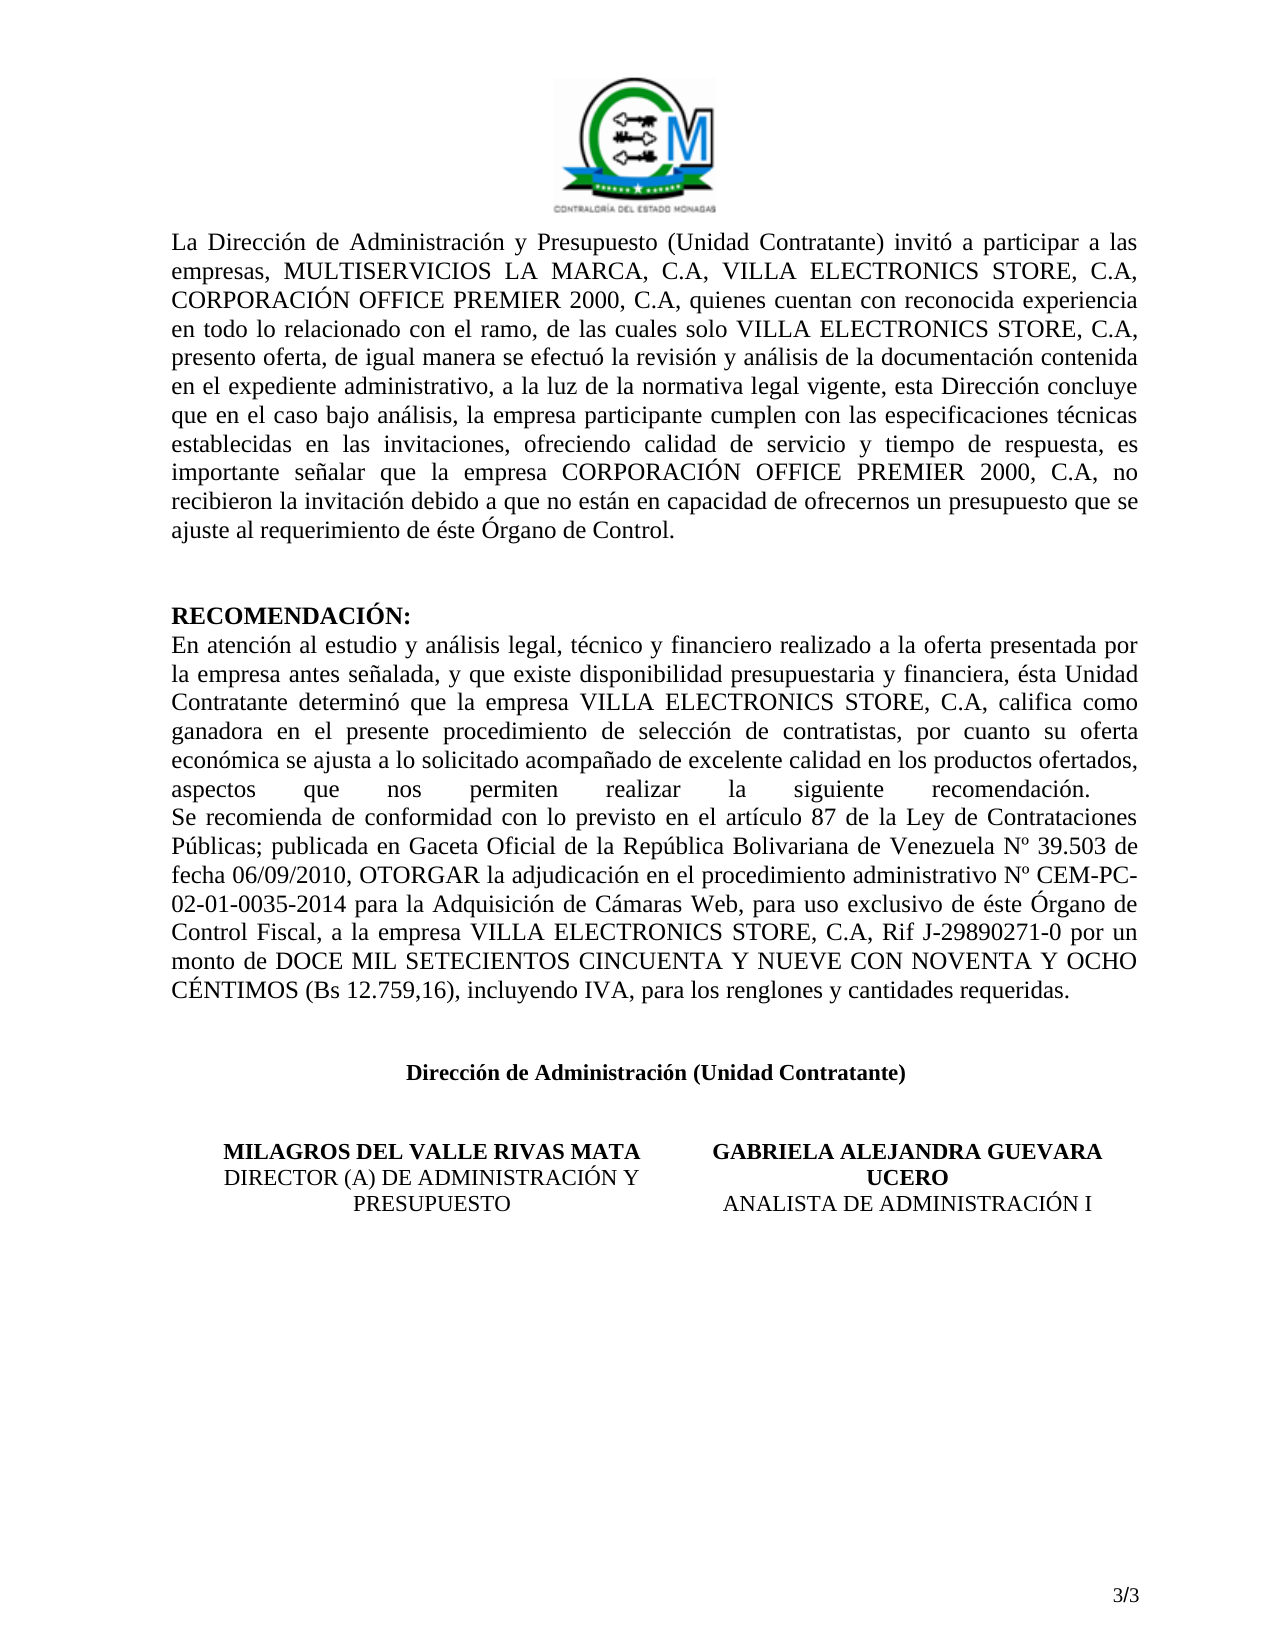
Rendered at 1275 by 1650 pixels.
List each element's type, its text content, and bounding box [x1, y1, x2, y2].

text RECOMENDACIÓN: [171, 601, 1139, 630]
text En atención al estudio y análisis legal, técnico y financiero realizado a la oferta presentada por la empresa antes señalada, y que existe disponibilidad presupuestaria y financiera, ésta Unidad Contratante determinó que la empresa VILLA ELECTRONICS STORE, C.A, califica como ganadora en el presente procedimiento de selección de contratistas, por cuanto su oferta económica se ajusta a lo solicitado acompañado de excelente calidad en los productos ofertados, aspectos que nos permiten realizar la siguiente recomendación. Se recomienda de conformidad con lo previsto en el artículo 87 de la Ley de Contrataciones Públicas; publicada en Gaceta Oficial de la República Bolivariana de Venezuela Nº 39.503 de fecha 06/09/2010, OTORGAR la adjudicación en el procedimiento administrativo Nº CEM-PC-02-01-0035-2014 para la Adquisición de Cámaras Web, para uso exclusivo de éste Órgano de Control Fiscal, a la empresa VILLA ELECTRONICS STORE, C.A, Rif J-29890271-0 por un monto de DOCE MIL SETECIENTOS CINCUENTA Y NUEVE CON NOVENTA Y OCHO CÉNTIMOS (Bs 12.759,16), incluyendo IVA, para los renglones y cantidades requeridas. [171, 630, 1139, 1004]
table_cell MILAGROS DEL VALLE RIVAS MATA DIRECTOR (A) DE ADMINISTRACIÓN Y PRESUPUESTO [180, 1085, 683, 1243]
table_cell GABRIELA ALEJANDRA GUEVARA UCERO ANALISTA DE ADMINISTRACIÓN I [684, 1085, 1132, 1243]
table_header Dirección de Administración (Unidad Contratante) [180, 1059, 1132, 1085]
picture [551, 75, 719, 216]
text La Dirección de Administración y Presupuesto (Unidad Contratante) invitó a participar a las empresas, MULTISERVICIOS LA MARCA, C.A, VILLA ELECTRONICS STORE, C.A, CORPORACIÓN OFFICE PREMIER 2000, C.A, quienes cuentan con reconocida experiencia en todo lo relacionado con el ramo, de las cuales solo VILLA ELECTRONICS STORE, C.A, presento oferta, de igual manera se efectuó la revisión y análisis de la documentación contenida en el expediente administrativo, a la luz de la normativa legal vigente, esta Dirección concluye que en el caso bajo análisis, la empresa participante cumplen con las especificaciones técnicas establecidas en las invitaciones, ofreciendo calidad de servicio y tiempo de respuesta, es importante señalar que la empresa CORPORACIÓN OFFICE PREMIER 2000, C.A, no recibieron la invitación debido a que no están en capacidad de ofrecernos un presupuesto que se ajuste al requerimiento de éste Órgano de Control. [171, 227, 1139, 544]
